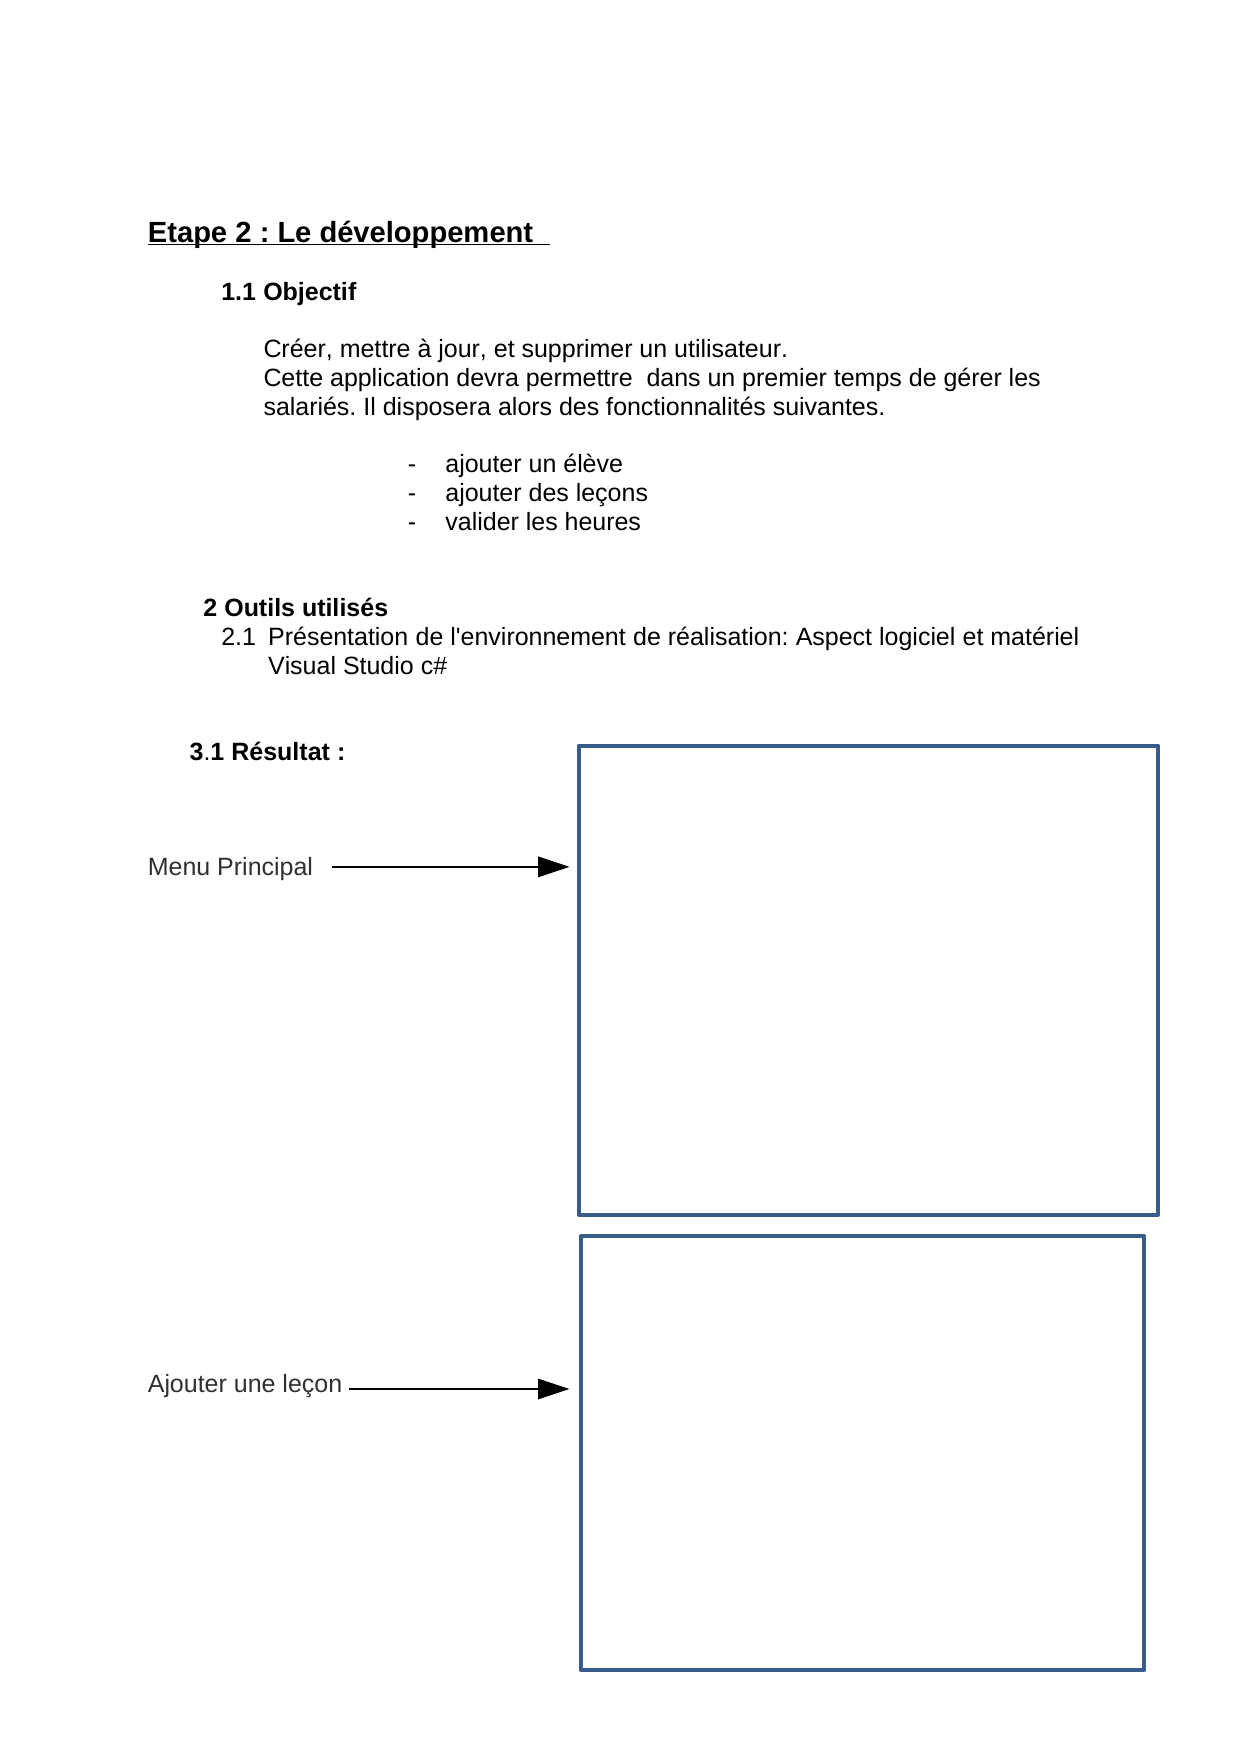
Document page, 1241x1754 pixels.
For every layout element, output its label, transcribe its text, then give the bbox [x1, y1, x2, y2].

text Menu Principal [148, 852, 577, 881]
text 3.1 Résultat : [148, 737, 1093, 766]
text Visual Studio c# [221, 651, 1093, 679]
list ajouter des leçons [408, 478, 1093, 507]
list Objectif [221, 277, 1093, 306]
text Ajouter une leçon [148, 1369, 579, 1398]
list ajouter un élève [408, 449, 1093, 478]
text Etape 2 : Le développement [148, 215, 1093, 248]
text [581, 852, 1093, 881]
text Cette application devra permettre dans un premier temps de gérer les salariés. Il disposera alors des fonctionnalités suivantes. [263, 363, 1093, 421]
text Créer, mettre à jour, et supprimer un utilisateur. [263, 334, 1093, 363]
text 2 Outils utilisés [148, 593, 1093, 622]
text 2.1 Présentation de l'environnement de réalisation: Aspect logiciel et matériel [221, 622, 1093, 651]
list valider les heures [408, 507, 1093, 536]
